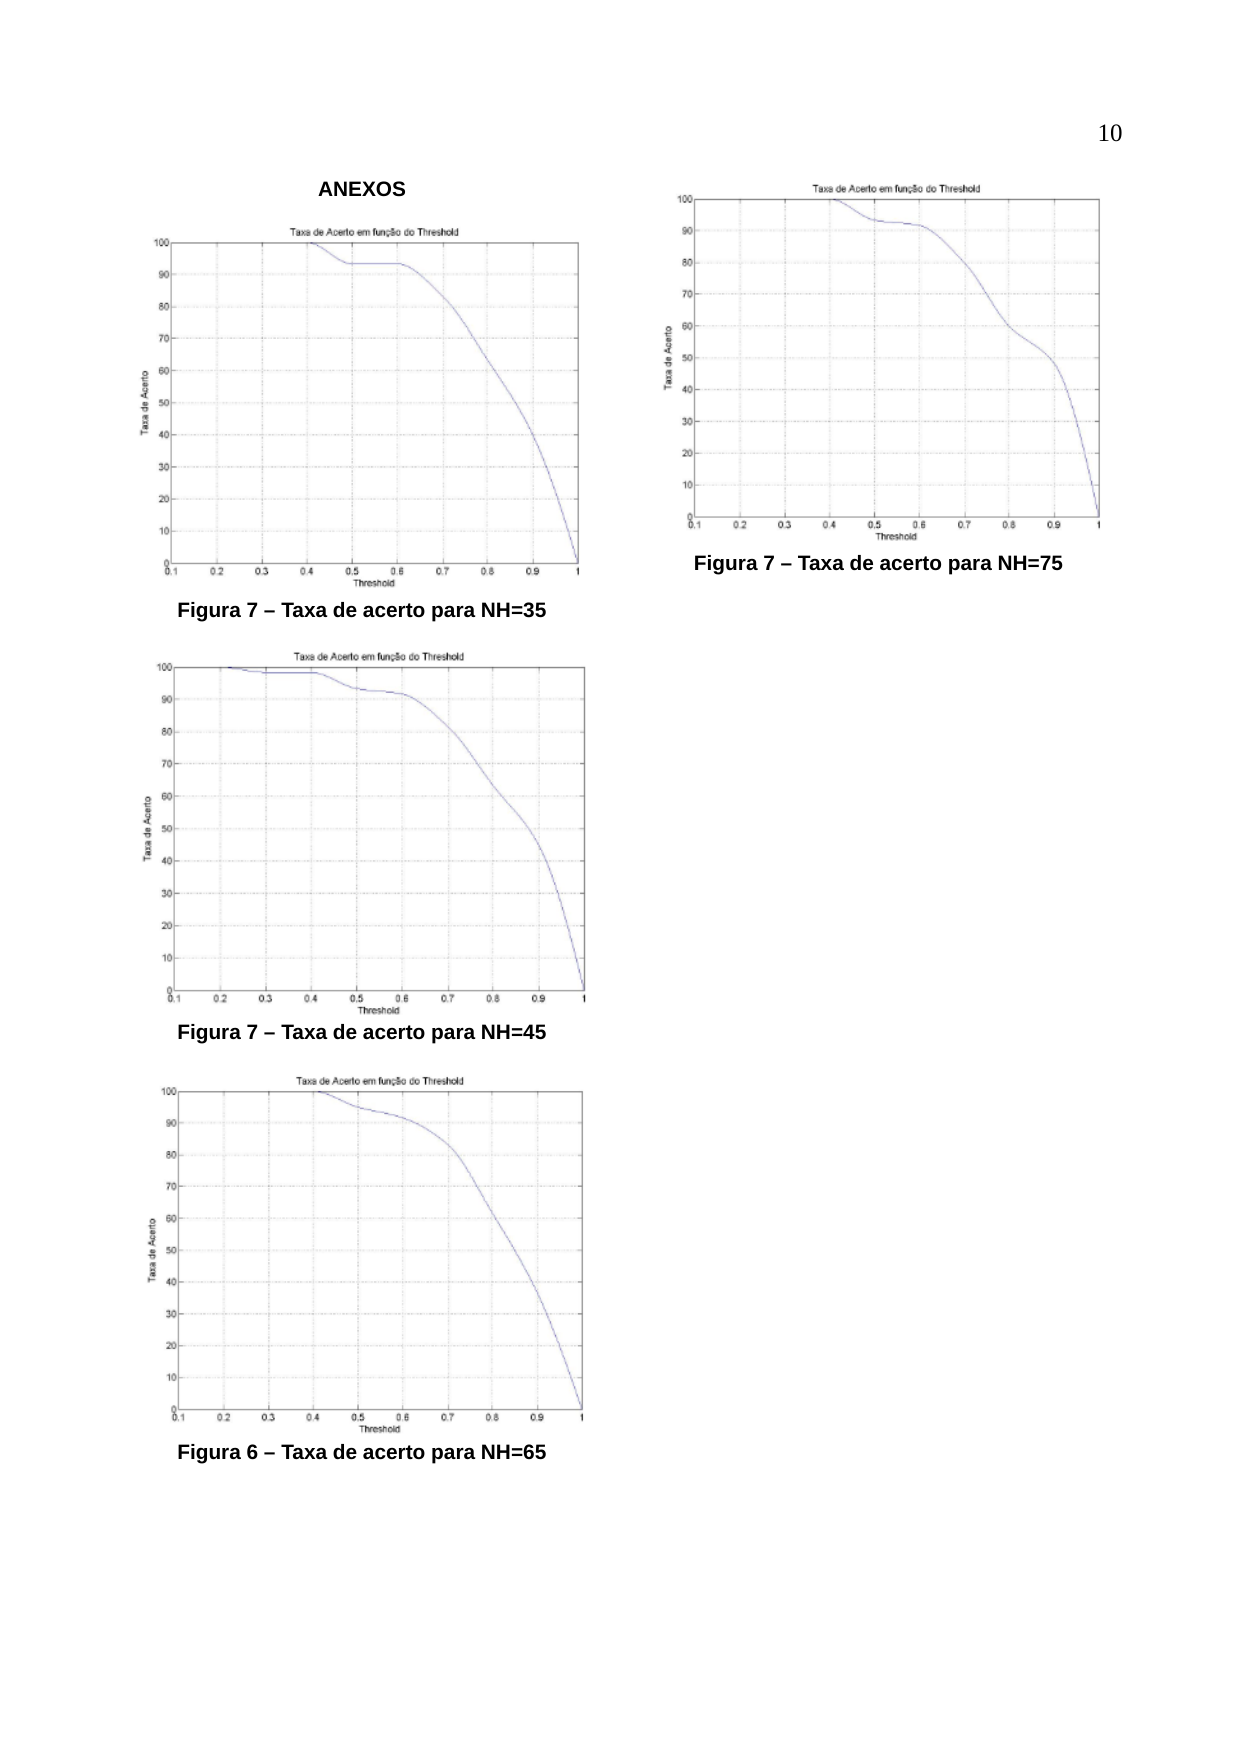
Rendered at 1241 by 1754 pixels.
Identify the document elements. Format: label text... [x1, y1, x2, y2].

picture [118, 646, 606, 1020]
picture [634, 176, 1123, 551]
text Figura 7 – Taxa de acerto para NH=45 [118, 1020, 605, 1043]
text Figura 7 – Taxa de acerto para NH=35 [118, 599, 605, 622]
text ANEXOS [118, 176, 605, 200]
picture [118, 218, 606, 599]
text Figura 7 – Taxa de acerto para NH=75 [635, 551, 1122, 574]
picture [118, 1067, 606, 1441]
text Figura 6 – Taxa de acerto para NH=65 [118, 1441, 605, 1464]
